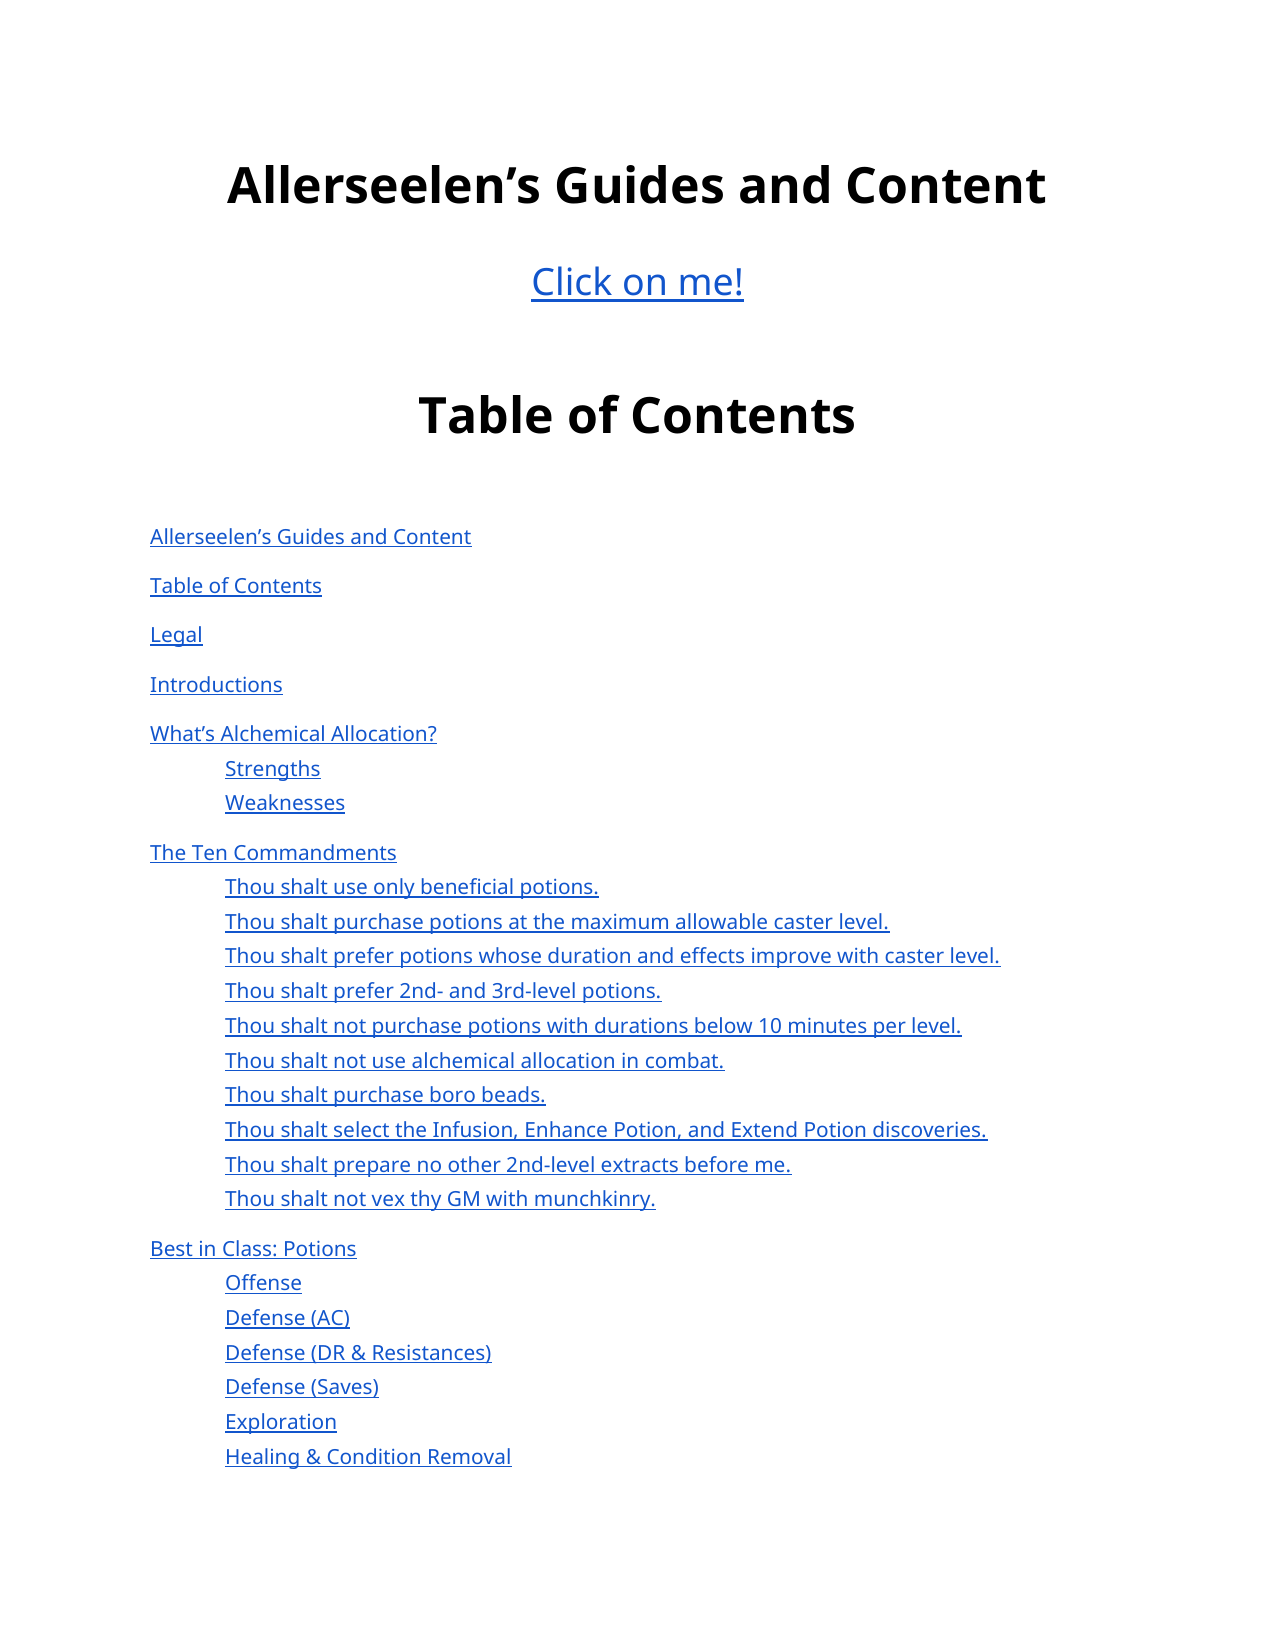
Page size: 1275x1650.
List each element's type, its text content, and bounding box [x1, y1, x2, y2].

text Thou shalt purchase potions at the maximum allowable caster level. [225, 907, 1125, 935]
text What’s Alchemical Allocation? [150, 719, 1125, 747]
text Thou shalt purchase boro beads. [225, 1080, 1125, 1109]
text Strengths [225, 754, 1125, 782]
text Weaknesses [225, 788, 1125, 817]
text Offense [225, 1268, 1125, 1297]
text Exploration [225, 1407, 1125, 1436]
text Click on me! [150, 256, 1125, 307]
text Defense (AC) [225, 1303, 1125, 1332]
text Best in Class: Potions [150, 1234, 1125, 1262]
text Thou shalt not vex thy GM with munchkinry. [225, 1184, 1125, 1213]
text Allerseelen’s Guides and Content [150, 522, 1125, 550]
text Introductions [150, 670, 1125, 698]
text Table of Contents [150, 571, 1125, 599]
text Healing & Condition Removal [225, 1442, 1125, 1470]
text Thou shalt prefer potions whose duration and effects improve with caster level. [225, 942, 1125, 970]
subtitle Allerseelen’s Guides and Content [150, 150, 1125, 218]
text Thou shalt select the Infusion, Enhance Potion, and Extend Potion discoveries. [225, 1115, 1125, 1143]
text Thou shalt prefer 2nd- and 3rd-level potions. [225, 976, 1125, 1005]
text The Ten Commandments [150, 838, 1125, 866]
text Defense (Saves) [225, 1372, 1125, 1401]
subtitle Table of Contents [150, 380, 1125, 448]
text Defense (DR & Resistances) [225, 1338, 1125, 1366]
text Thou shalt prepare no other 2nd-level extracts before me. [225, 1150, 1125, 1178]
text Thou shalt use only beneficial potions. [225, 872, 1125, 901]
text Thou shalt not use alchemical allocation in combat. [225, 1046, 1125, 1074]
text Thou shalt not purchase potions with durations below 10 minutes per level. [225, 1011, 1125, 1039]
text Legal [150, 620, 1125, 649]
